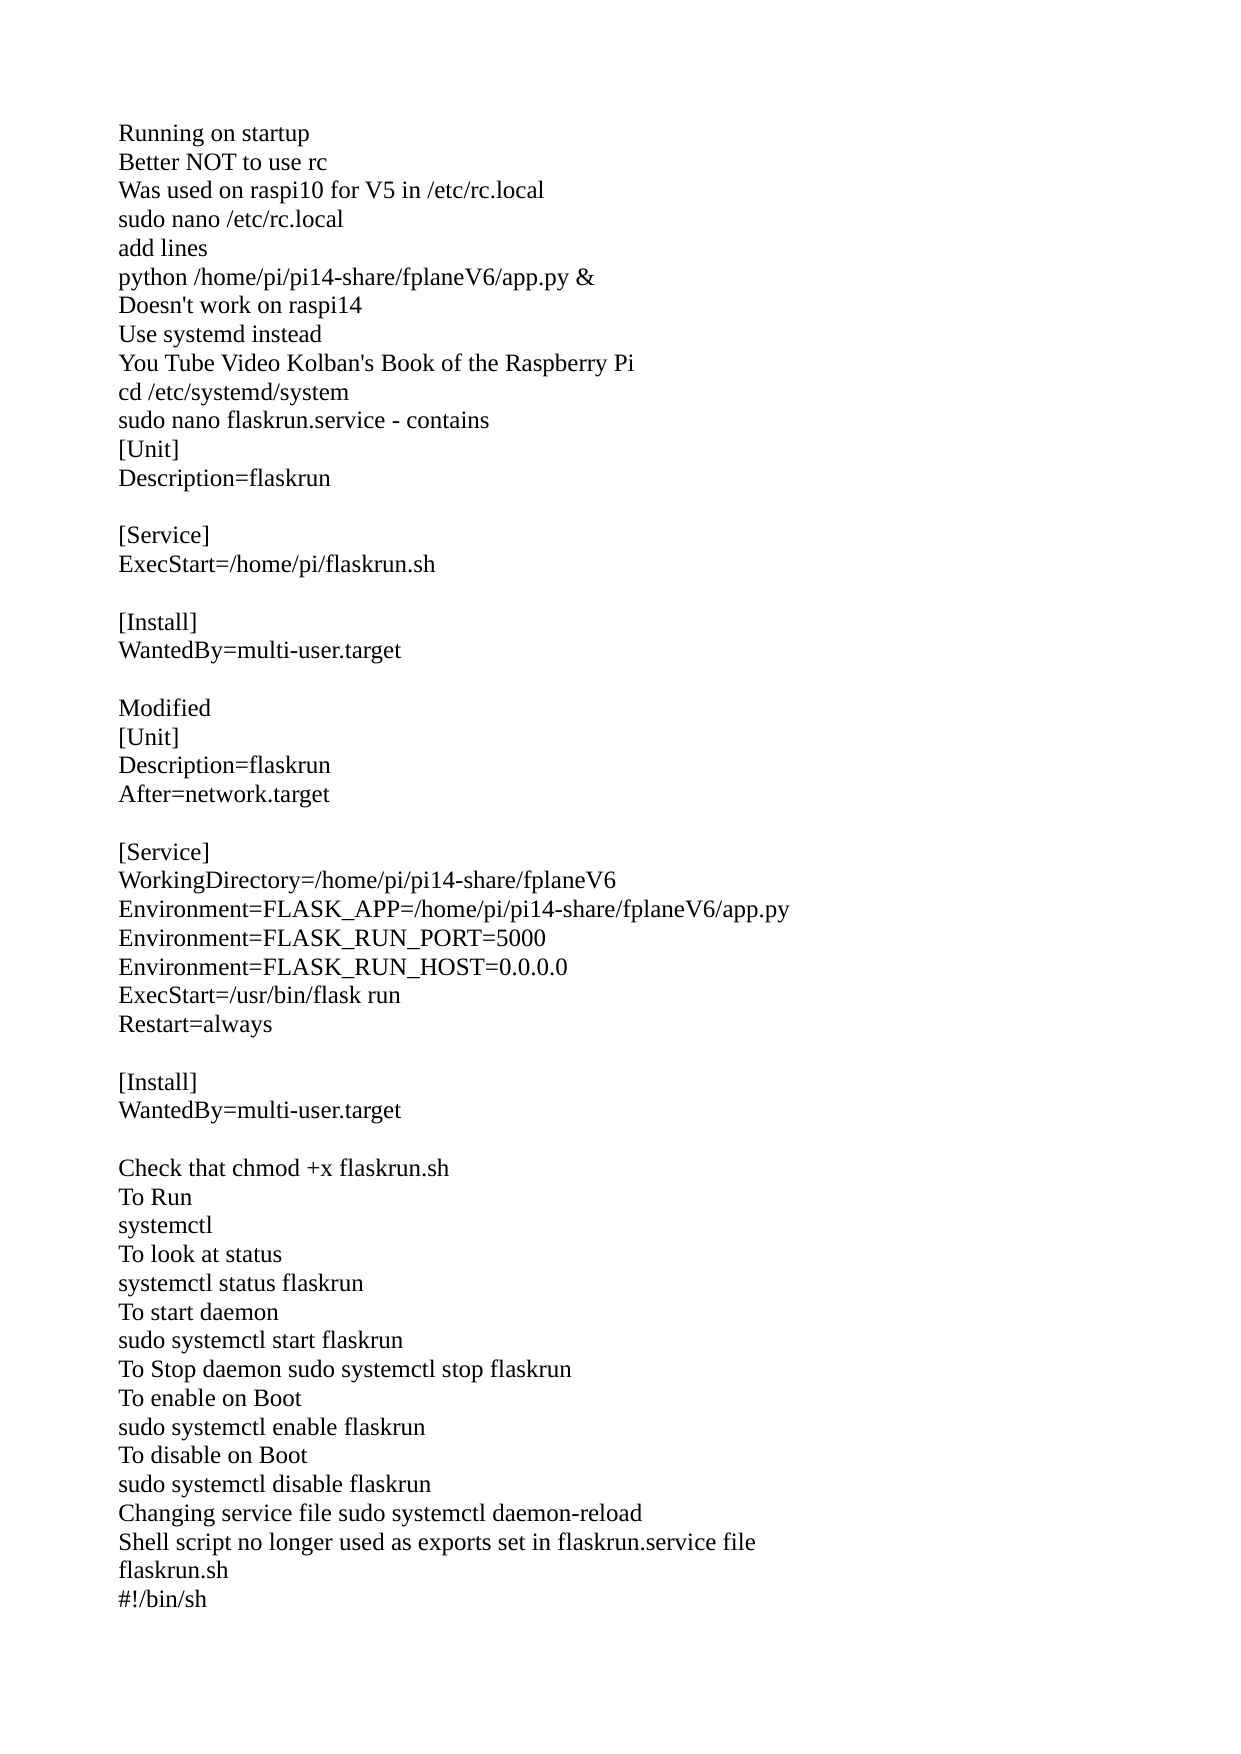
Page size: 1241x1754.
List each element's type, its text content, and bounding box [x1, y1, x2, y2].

text sudo systemctl start flaskrun [118, 1326, 1122, 1354]
text To disable on Boot [118, 1441, 1122, 1469]
text To Stop daemon sudo systemctl stop flaskrun [118, 1354, 1122, 1383]
text sudo nano flaskrun.service - contains [118, 406, 1122, 434]
text WantedBy=multi-user.target [118, 636, 1122, 664]
text WorkingDirectory=/home/pi/pi14-share/fplaneV6 [118, 866, 1122, 894]
text ExecStart=/home/pi/flaskrun.sh [118, 549, 1122, 578]
text You Tube Video Kolban's Book of the Raspberry Pi [118, 348, 1122, 377]
text To enable on Boot [118, 1383, 1122, 1412]
text cd /etc/systemd/system [118, 377, 1122, 406]
text Running on startup [118, 118, 1122, 147]
text To start daemon [118, 1297, 1122, 1326]
text python /home/pi/pi14-share/fplaneV6/app.py & [118, 262, 1122, 291]
text [Service] [118, 837, 1122, 866]
text sudo systemctl disable flaskrun [118, 1469, 1122, 1498]
text Shell script no longer used as exports set in flaskrun.service file [118, 1527, 1122, 1556]
text Description=flaskrun [118, 463, 1122, 492]
text sudo nano /etc/rc.local [118, 204, 1122, 233]
text Modified [118, 693, 1122, 722]
text systemctl status flaskrun [118, 1268, 1122, 1297]
text [Unit] [118, 434, 1122, 463]
text Check that chmod +x flaskrun.sh [118, 1153, 1122, 1182]
text systemctl [118, 1211, 1122, 1239]
text [Install] [118, 1067, 1122, 1096]
text Environment=FLASK_RUN_HOST=0.0.0.0 [118, 952, 1122, 981]
text After=network.target [118, 779, 1122, 808]
text [Unit] [118, 722, 1122, 751]
text Environment=FLASK_APP=/home/pi/pi14-share/fplaneV6/app.py [118, 894, 1122, 923]
text Restart=always [118, 1009, 1122, 1038]
text Environment=FLASK_RUN_PORT=5000 [118, 923, 1122, 952]
text To look at status [118, 1239, 1122, 1268]
text Use systemd instead [118, 319, 1122, 348]
text Better NOT to use rc [118, 147, 1122, 176]
text Changing service file sudo systemctl daemon-reload [118, 1498, 1122, 1527]
text To Run [118, 1182, 1122, 1211]
text Description=flaskrun [118, 751, 1122, 779]
text [Service] [118, 521, 1122, 549]
text Doesn't work on raspi14 [118, 291, 1122, 319]
text add lines [118, 233, 1122, 262]
text sudo systemctl enable flaskrun [118, 1412, 1122, 1441]
text #!/bin/sh [118, 1584, 1122, 1613]
text Was used on raspi10 for V5 in /etc/rc.local [118, 176, 1122, 204]
text flaskrun.sh [118, 1556, 1122, 1584]
text ExecStart=/usr/bin/flask run [118, 981, 1122, 1009]
text [Install] [118, 607, 1122, 636]
text WantedBy=multi-user.target [118, 1096, 1122, 1124]
